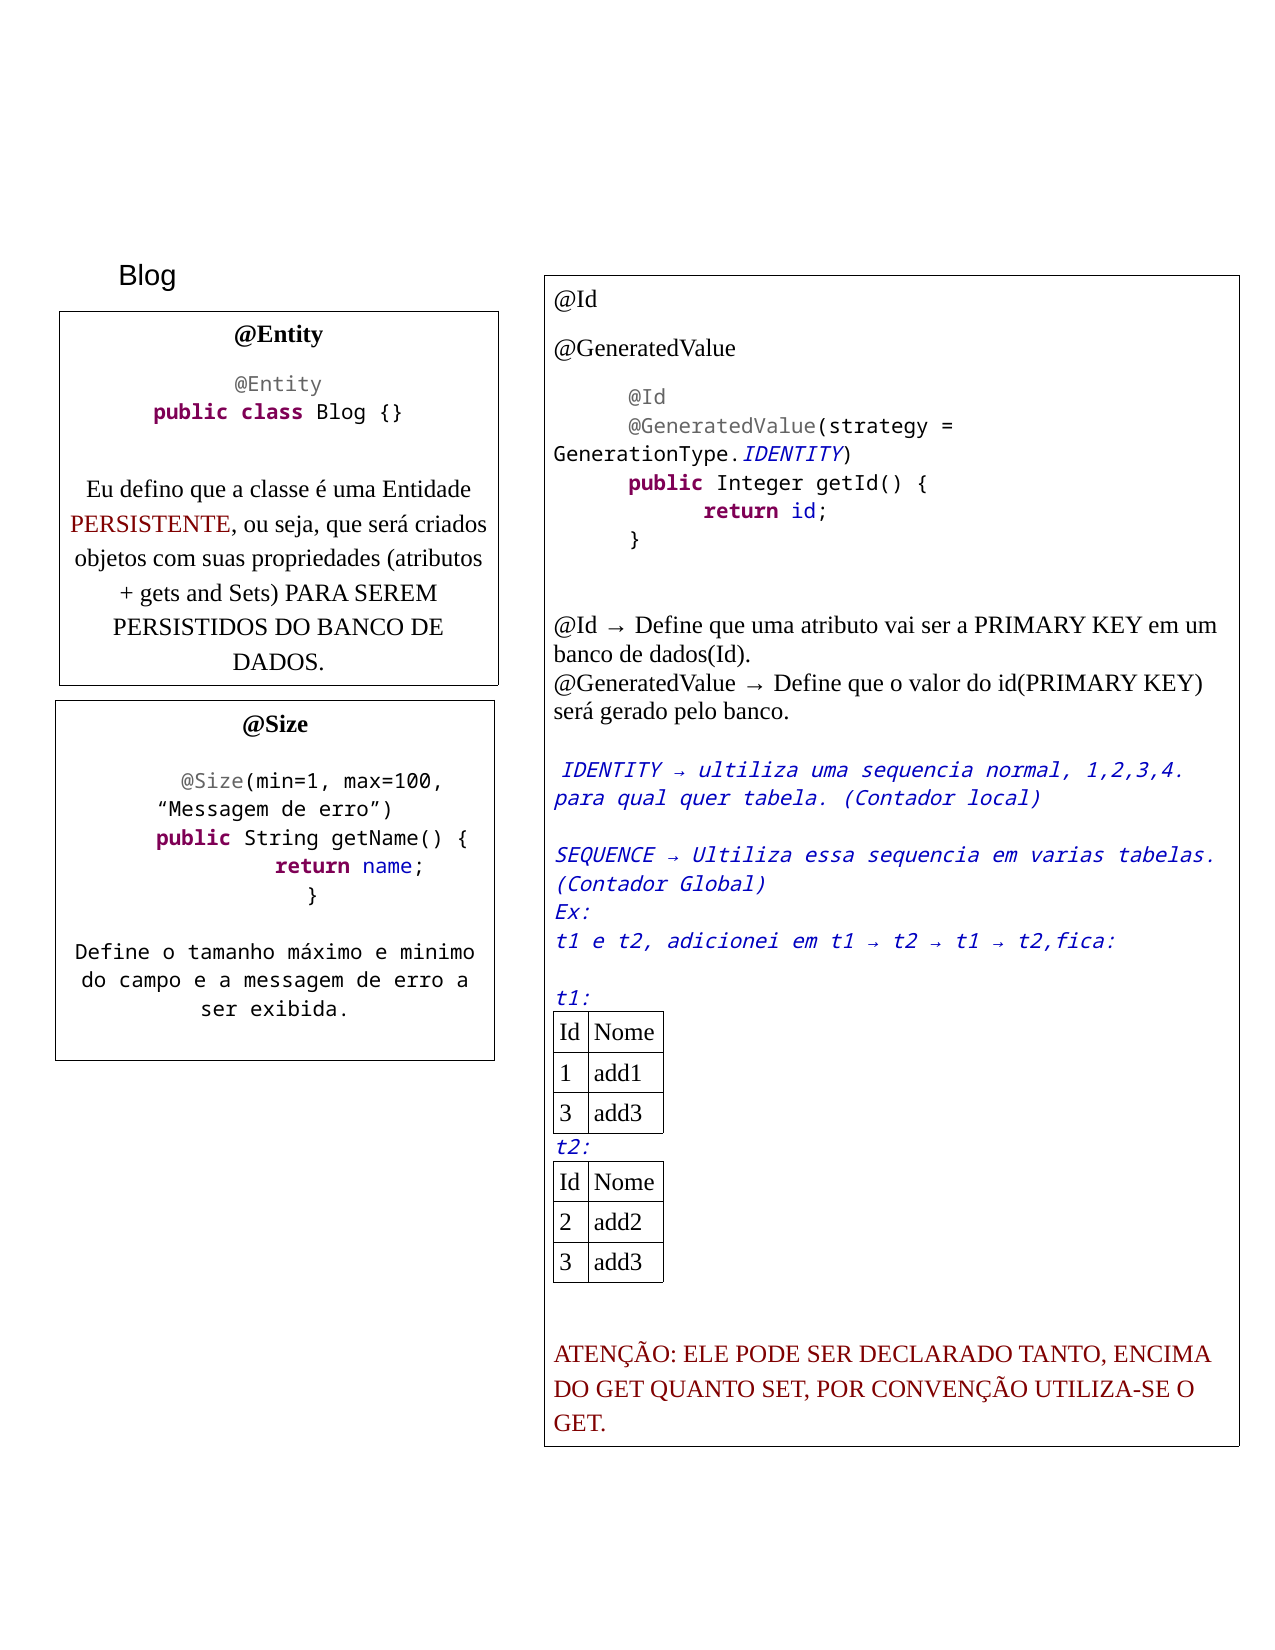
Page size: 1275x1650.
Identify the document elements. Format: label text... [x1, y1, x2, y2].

table_cell 2 [554, 1202, 588, 1242]
text Eu defino que a classe é uma Entidade PERSISTENTE, ou seja, que será criados objetos com suas propriedades (atributos + gets and Sets) PARA SEREM PERSISTIDOS DO BANCO DE DADOS. [68, 474, 489, 676]
table_cell 3 [554, 1093, 588, 1132]
text t1 e t2, adicionei em t1 → t2 → t1 → t2,fica: [553, 926, 1230, 954]
text return id; [553, 496, 1230, 524]
text public Integer getId() { [553, 468, 1230, 496]
text @Entity [68, 319, 489, 348]
table_header Id [554, 1012, 588, 1052]
text Ex: [553, 897, 1230, 926]
text @GeneratedValue → Define que o valor do id(PRIMARY KEY) será gerado pelo banco. [553, 668, 1230, 725]
text @Id [553, 382, 1230, 411]
table_cell 3 [554, 1243, 588, 1282]
text @Size [64, 709, 486, 737]
text public String getName() { [64, 823, 486, 851]
table_cell add3 [589, 1093, 663, 1132]
text SEQUENCE → Ultiliza essa sequencia em varias tabelas. (Contador Global) [553, 841, 1230, 897]
text } [553, 524, 1230, 553]
table_cell add1 [589, 1053, 663, 1092]
text @GeneratedValue(strategy = GenerationType.IDENTITY) [553, 411, 1230, 468]
table_header Id [554, 1162, 588, 1201]
text IDENTITY → ultiliza uma sequencia normal, 1,2,3,4. para qual quer tabela. (Contador local) [553, 754, 1230, 812]
subtitle Blog [118, 258, 1157, 292]
text @GeneratedValue [553, 333, 1230, 362]
text @Id → Define que uma atributo vai ser a PRIMARY KEY em um banco de dados(Id). [553, 610, 1230, 668]
text t1: [553, 983, 1230, 1011]
text public class Blog {} [68, 397, 489, 426]
table_cell add3 [589, 1243, 663, 1282]
table_cell 1 [554, 1053, 588, 1092]
text Define o tamanho máximo e minimo do campo e a messagem de erro a ser exibida. [64, 937, 486, 1022]
text @Size(min=1, max=100, “Messagem de erro”) [64, 766, 486, 823]
table_header Nome [589, 1162, 663, 1201]
text @Entity [68, 369, 489, 397]
text return name; [64, 851, 486, 880]
text ATENÇÃO: ELE PODE SER DECLARADO TANTO, ENCIMA DO GET QUANTO SET, POR CONVENÇÃO UTILIZA-SE O GET. [553, 1339, 1230, 1437]
subtitle Blog [545, 276, 1239, 1446]
table_header Nome [589, 1012, 663, 1052]
text t2: [553, 1132, 1230, 1161]
text } [64, 880, 486, 908]
table_cell add2 [589, 1202, 663, 1242]
text @Id [553, 284, 1230, 313]
